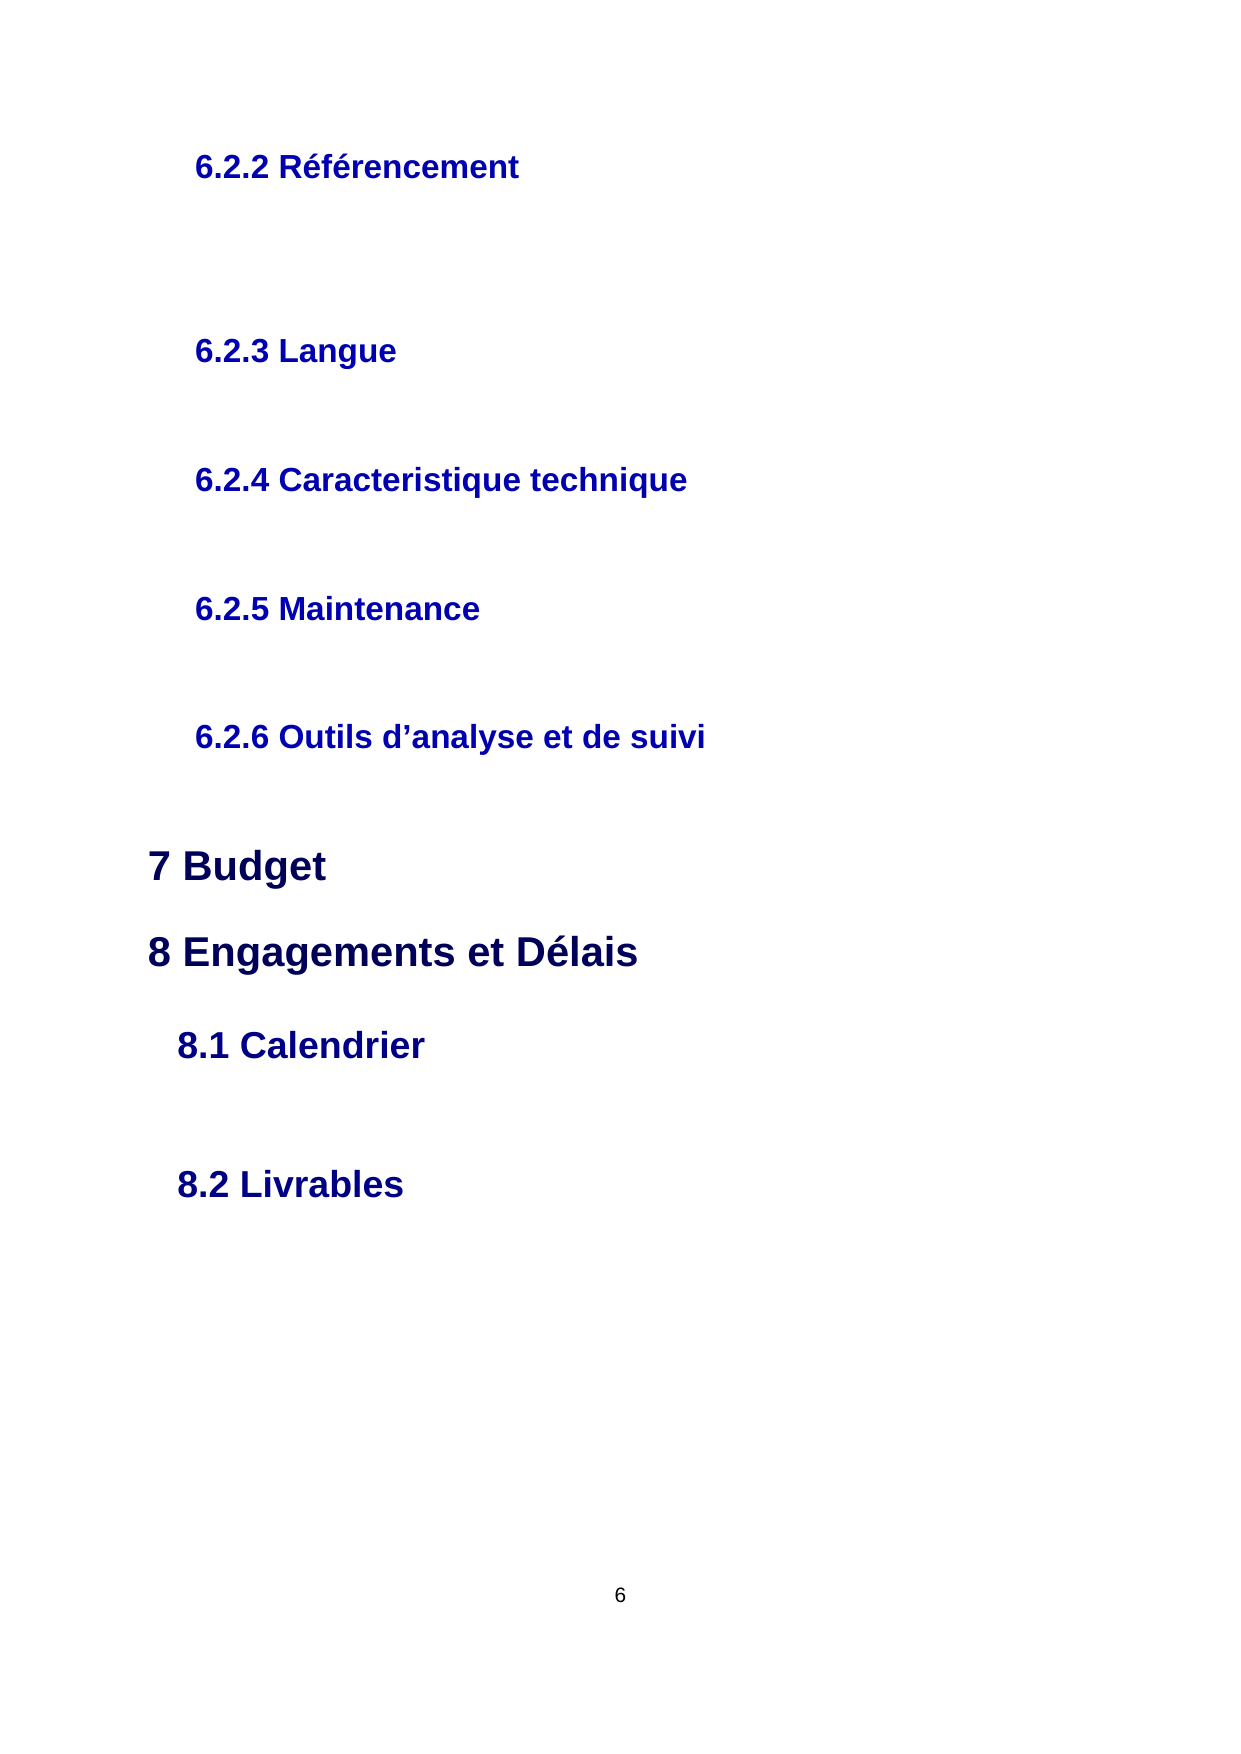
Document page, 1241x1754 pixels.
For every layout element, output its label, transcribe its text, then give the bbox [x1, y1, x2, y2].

subtitle Budget [148, 842, 1093, 890]
subtitle Calendrier [148, 1023, 1093, 1066]
subtitle Caracteristique technique [148, 460, 1093, 498]
subtitle Maintenance [148, 589, 1093, 627]
subtitle Référencement [148, 148, 1093, 186]
subtitle Engagements et Délais [148, 927, 1093, 975]
subtitle Livrables [148, 1162, 1093, 1206]
subtitle Outils d’analyse et de suivi [148, 717, 1093, 756]
subtitle Langue [148, 331, 1093, 370]
